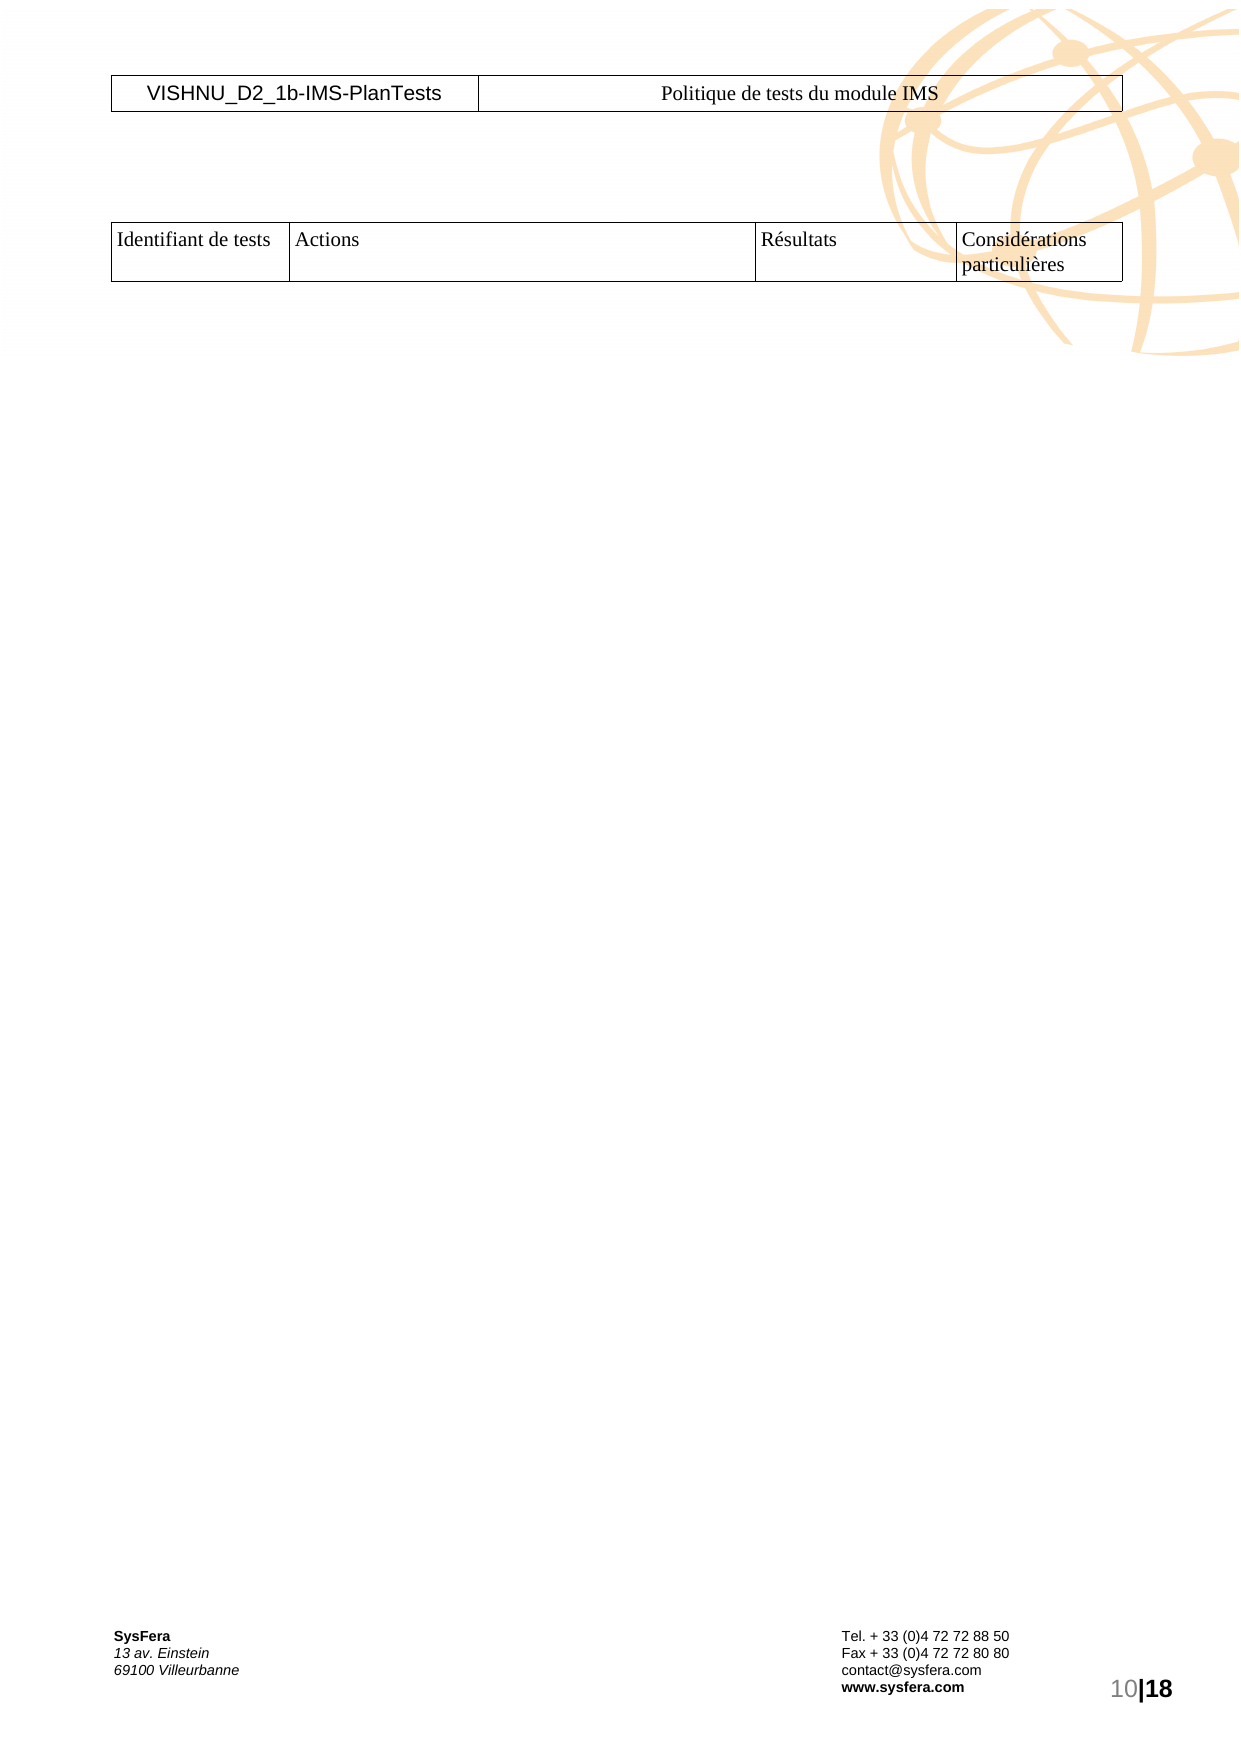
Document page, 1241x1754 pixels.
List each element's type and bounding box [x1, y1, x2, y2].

picture [1, 9, 1239, 356]
